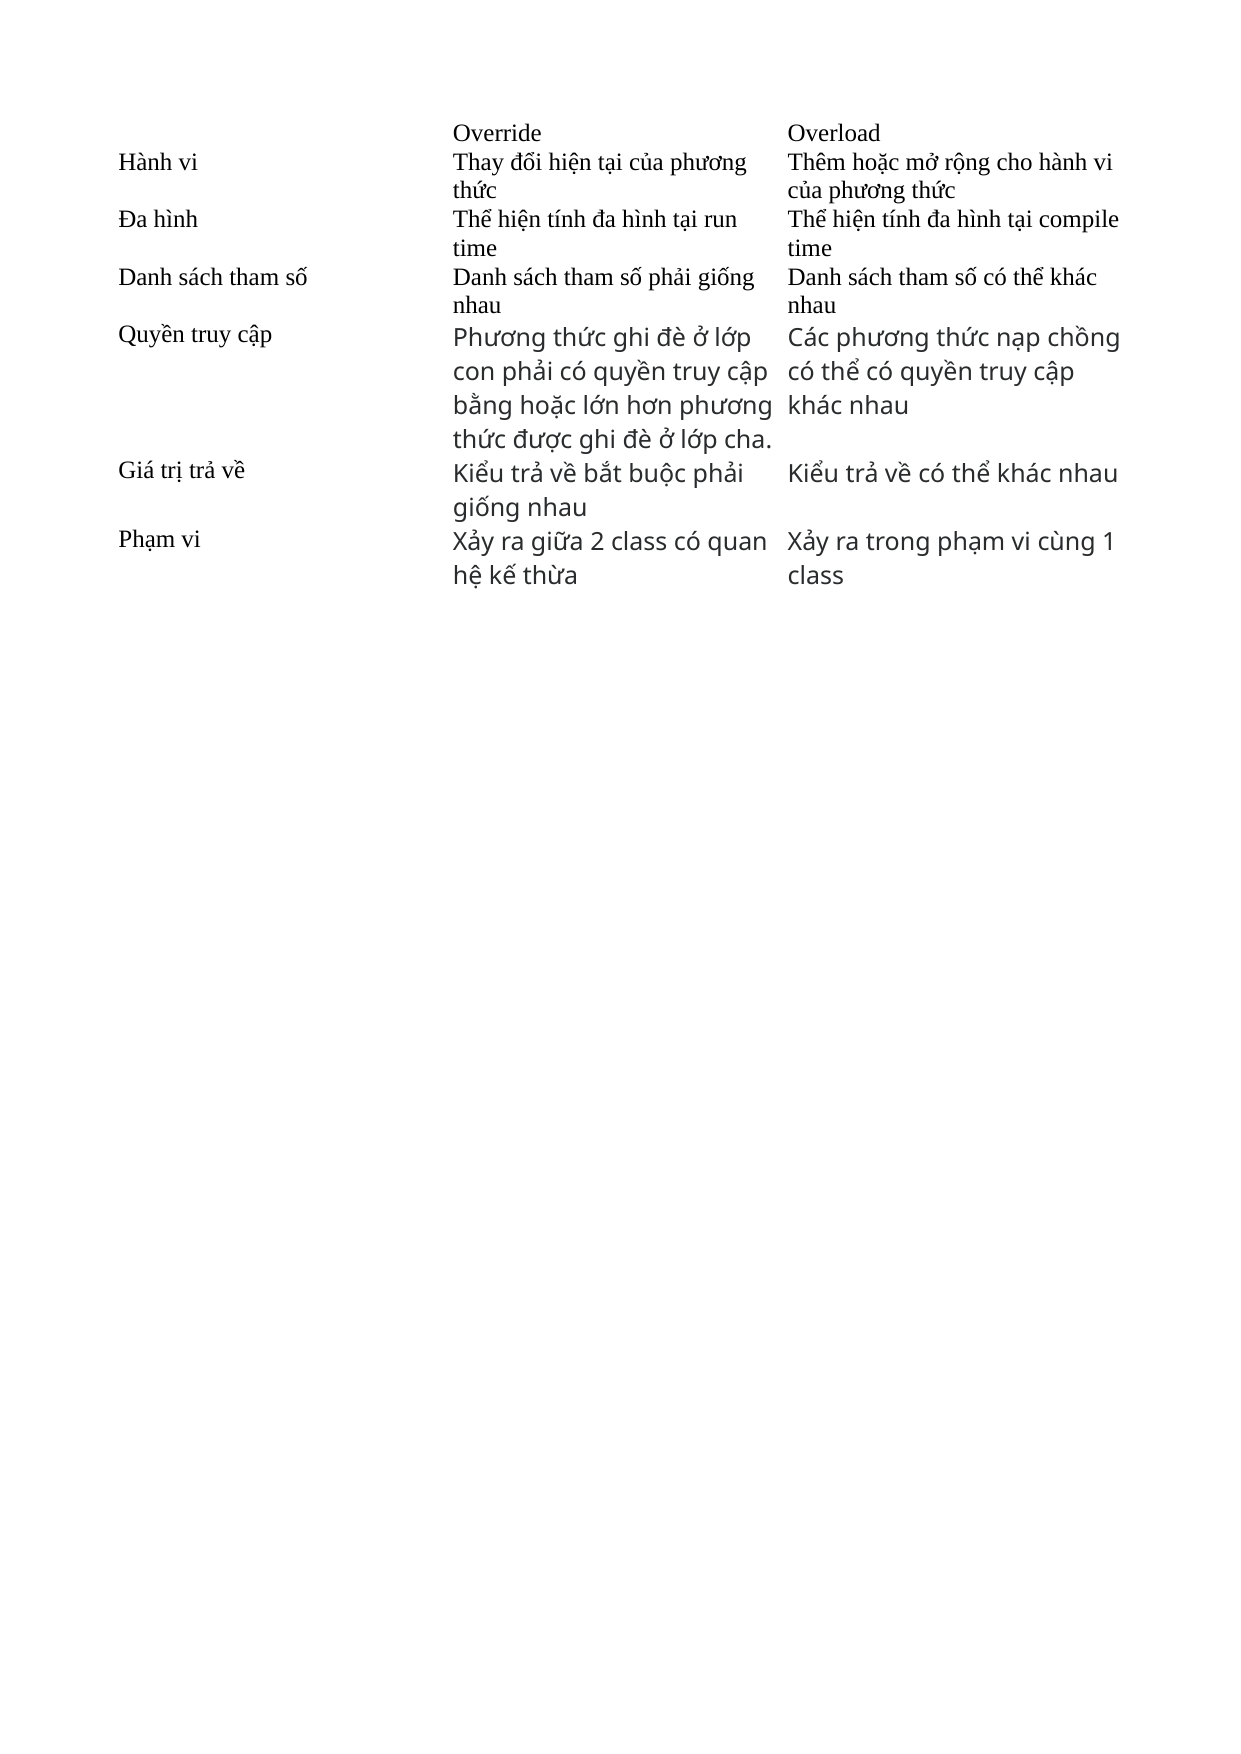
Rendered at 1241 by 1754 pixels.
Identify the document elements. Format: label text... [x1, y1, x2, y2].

table_cell Phạm vi [118, 524, 453, 592]
table_cell Giá trị trả về [118, 456, 453, 524]
table_cell Kiểu trả về bắt buộc phải giống nhau [453, 456, 787, 524]
table_cell Các phương thức nạp chồng có thể có quyền truy cập khác nhau [788, 319, 1122, 456]
table_cell Danh sách tham số có thể khác nhau [788, 262, 1122, 319]
table_cell Xảy ra trong phạm vi cùng 1 class [788, 524, 1122, 592]
table_cell Đa hình [118, 204, 453, 262]
table_cell Thể hiện tính đa hình tại run time [453, 204, 787, 262]
table_cell Thêm hoặc mở rộng cho hành vi của phương thức [788, 147, 1122, 204]
table_header [118, 118, 453, 147]
table_cell Danh sách tham số [118, 262, 453, 319]
table_cell Thay đổi hiện tại của phương thức [453, 147, 787, 204]
table_cell Quyền truy cập [118, 319, 453, 456]
table_cell Phương thức ghi đè ở lớp con phải có quyền truy cập bằng hoặc lớn hơn phương thức được ghi đè ở lớp cha. [453, 319, 787, 456]
table_cell Kiểu trả về có thể khác nhau [788, 456, 1122, 524]
table_cell Thể hiện tính đa hình tại compile time [788, 204, 1122, 262]
table_cell Danh sách tham số phải giống nhau [453, 262, 787, 319]
table_cell Xảy ra giữa 2 class có quan hệ kế thừa [453, 524, 787, 592]
table_header Overload [788, 118, 1122, 147]
table_cell Hành vi [118, 147, 453, 204]
table_header Override [453, 118, 787, 147]
